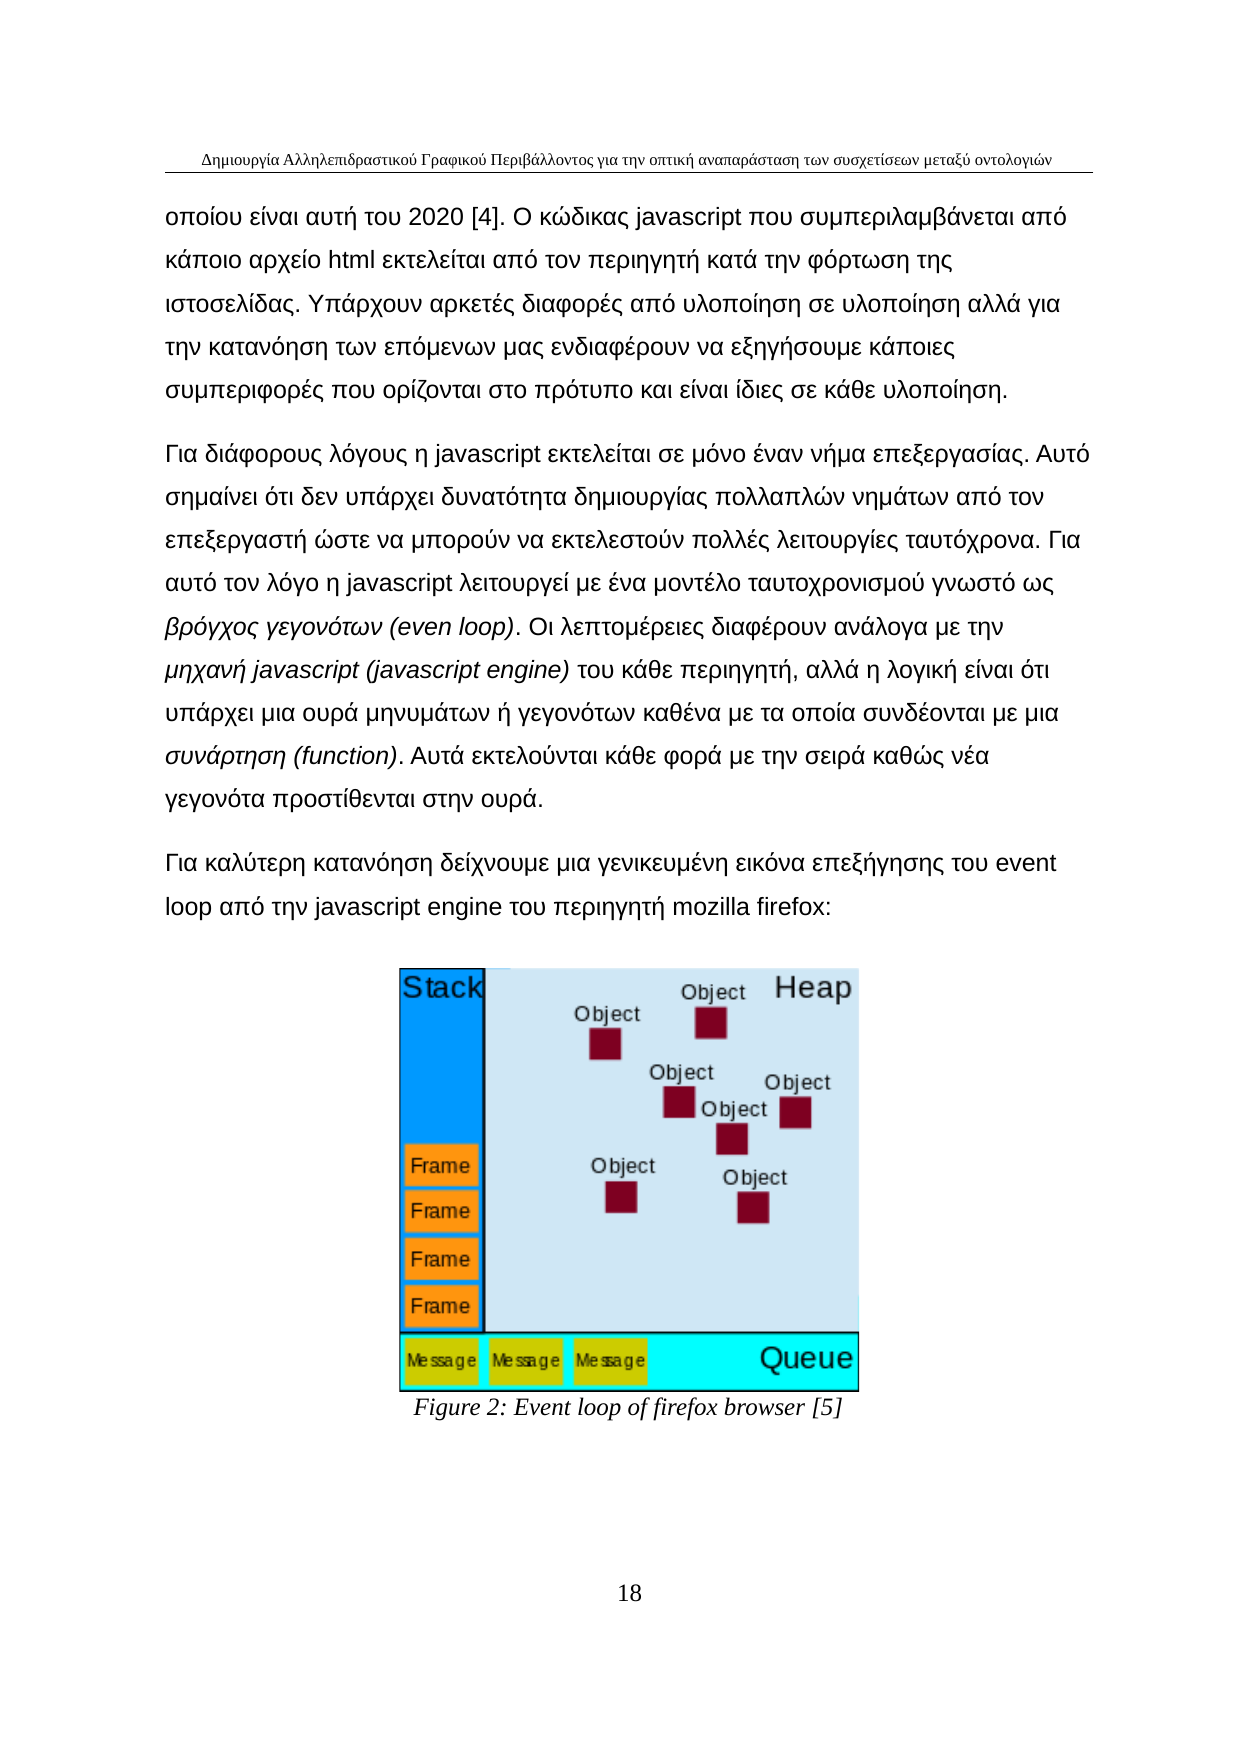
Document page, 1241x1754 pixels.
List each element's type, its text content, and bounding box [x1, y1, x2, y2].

text οποίου είναι αυτή του 2020 [4]. Ο κώδικας javascript που συμπεριλαμβάνεται από κάποιο αρχείο html εκτελείται από τον περιηγητή κατά την φόρτωση της ιστοσελίδας. Υπάρχουν αρκετές διαφορές από υλοποίηση σε υλοποίηση αλλά για την κατανόηση των επόμενων μας ενδιαφέρουν να εξηγήσουμε κάποιες συμπεριφορές που ορίζονται στο πρότυπο και είναι ίδιες σε κάθε υλοποίηση. [165, 202, 1093, 403]
text Για διάφορους λόγους η javascript εκτελείται σε μόνο έναν νήμα επεξεργασίας. Αυτό σημαίνει ότι δεν υπάρχει δυνατότητα δημιουργίας πολλαπλών νημάτων από τον επεξεργαστή ώστε να μπορούν να εκτελεστούν πολλές λειτουργίες ταυτόχρονα. Για αυτό τον λόγο η javascript λειτουργεί με ένα μοντέλο ταυτοχρονισμού γνωστό ως βρόγχος γεγονότων (even loop). Οι λεπτομέρειες διαφέρουν ανάλογα με την μηχανή javascript (javascript engine) του κάθε περιηγητή, αλλά η λογική είναι ότι υπάρχει μια ουρά μηνυμάτων ή γεγονότων καθένα με τα οποία συνδέονται με μια συνάρτηση (function). Αυτά εκτελούνται κάθε φορά με την σειρά καθώς νέα γεγονότα προστίθενται στην ουρά. [165, 439, 1093, 813]
text Για καλύτερη κατανόηση δείχνουμε μια γενικευμένη εικόνα επεξήγησης του event loop από την javascript engine του περιηγητή mozilla firefox: [165, 848, 1093, 920]
text Figure 2: Event loop of firefox browser [5] [399, 1392, 859, 1420]
picture [399, 968, 860, 1392]
